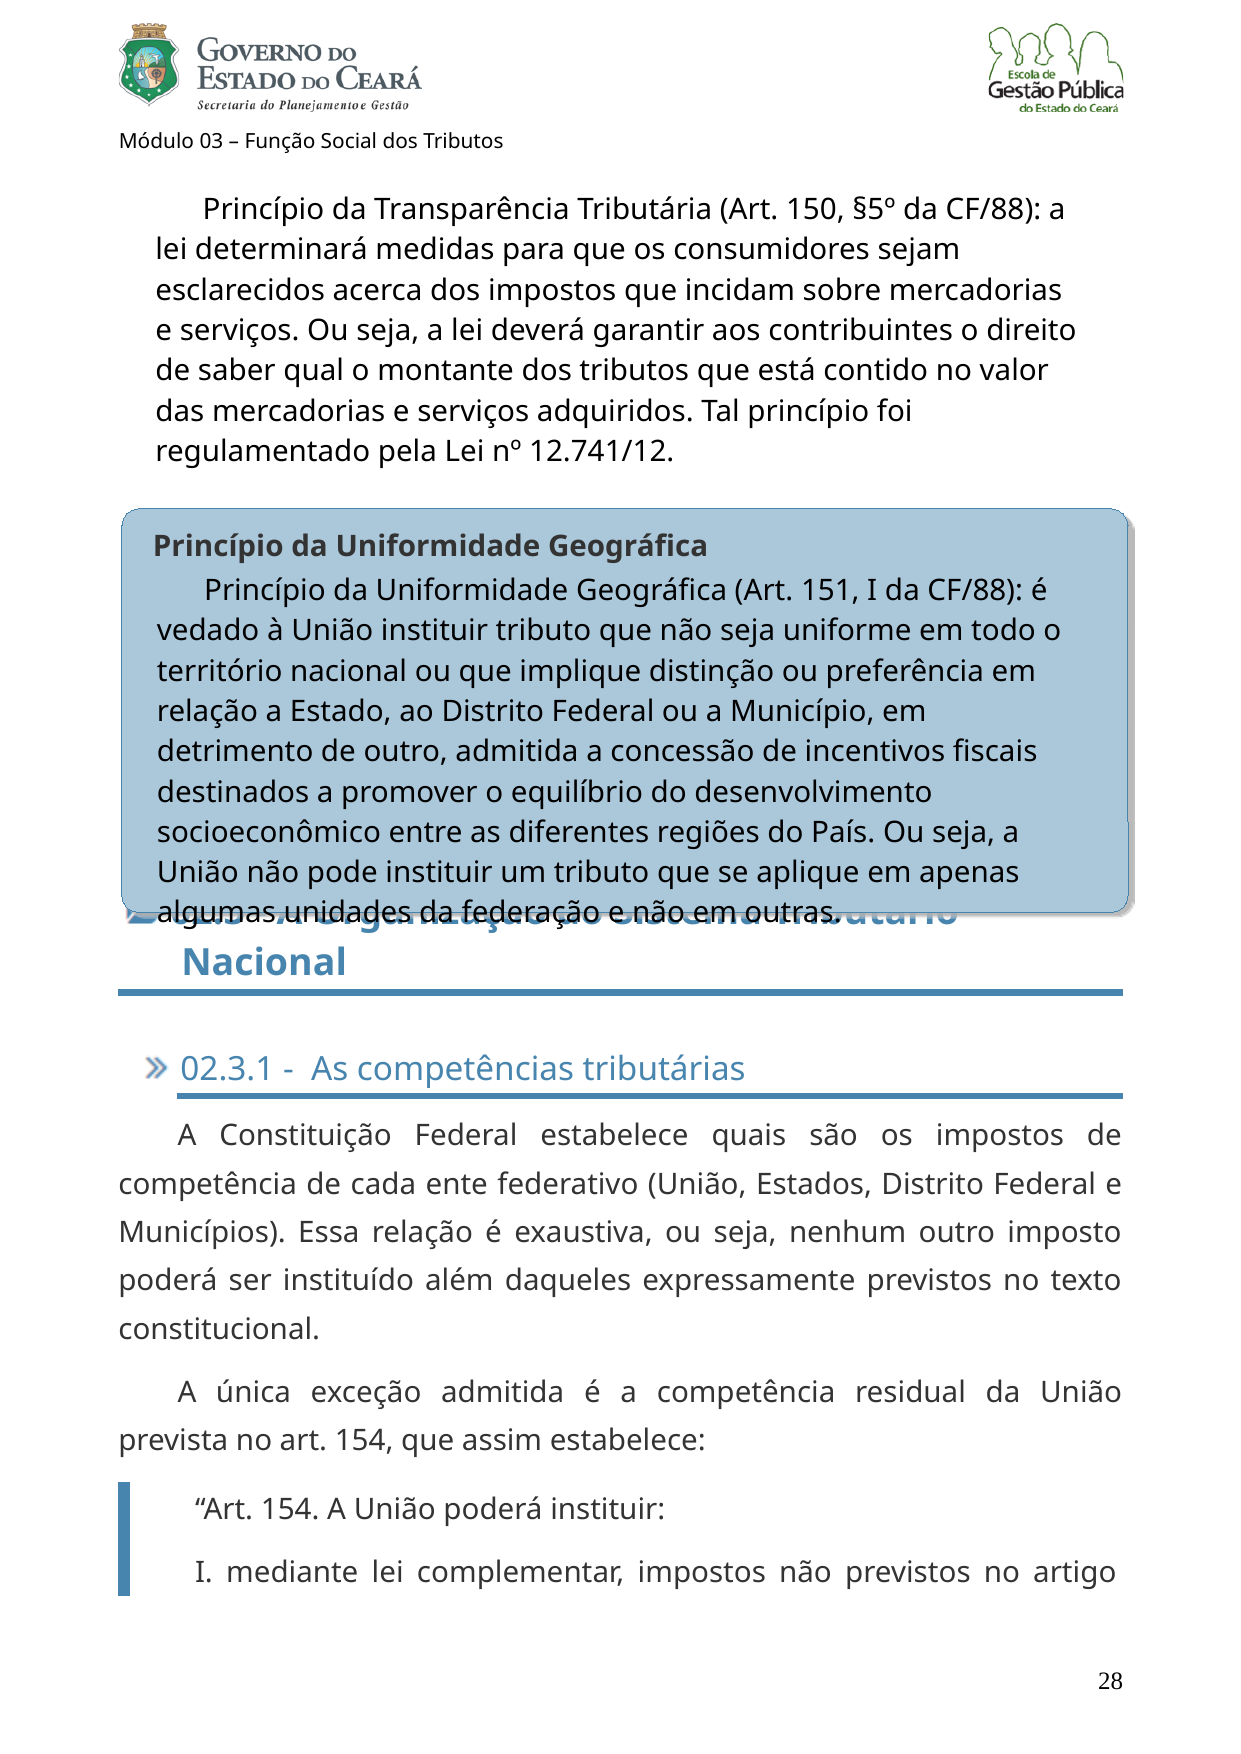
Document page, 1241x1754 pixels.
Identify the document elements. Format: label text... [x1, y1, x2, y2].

subtitle 02.3 - A Organização do Sistema Tributário Nacional [118, 882, 1123, 989]
picture [137, 1050, 175, 1087]
text A única exceção admitida é a competência residual da União prevista no art. 154, que assim estabelece: [118, 1370, 1123, 1459]
subtitle 02.3.1 - As competências tributárias [177, 1042, 1123, 1093]
picture [123, 904, 167, 932]
picture [118, 23, 1124, 112]
text A Constituição Federal estabelece quais são os impostos de competência de cada ente federativo (União, Estados, Distrito Federal e Municípios). Essa relação é exaustiva, ou seja, nenhum outro imposto poderá ser instituído além daqueles expressamente previstos no texto constitucional. [118, 1114, 1123, 1348]
table_header “Art. 154. A União poderá instituir: I. mediante lei complementar, impostos não previstos no artigo [130, 1482, 1123, 1596]
table_header [118, 1482, 130, 1596]
